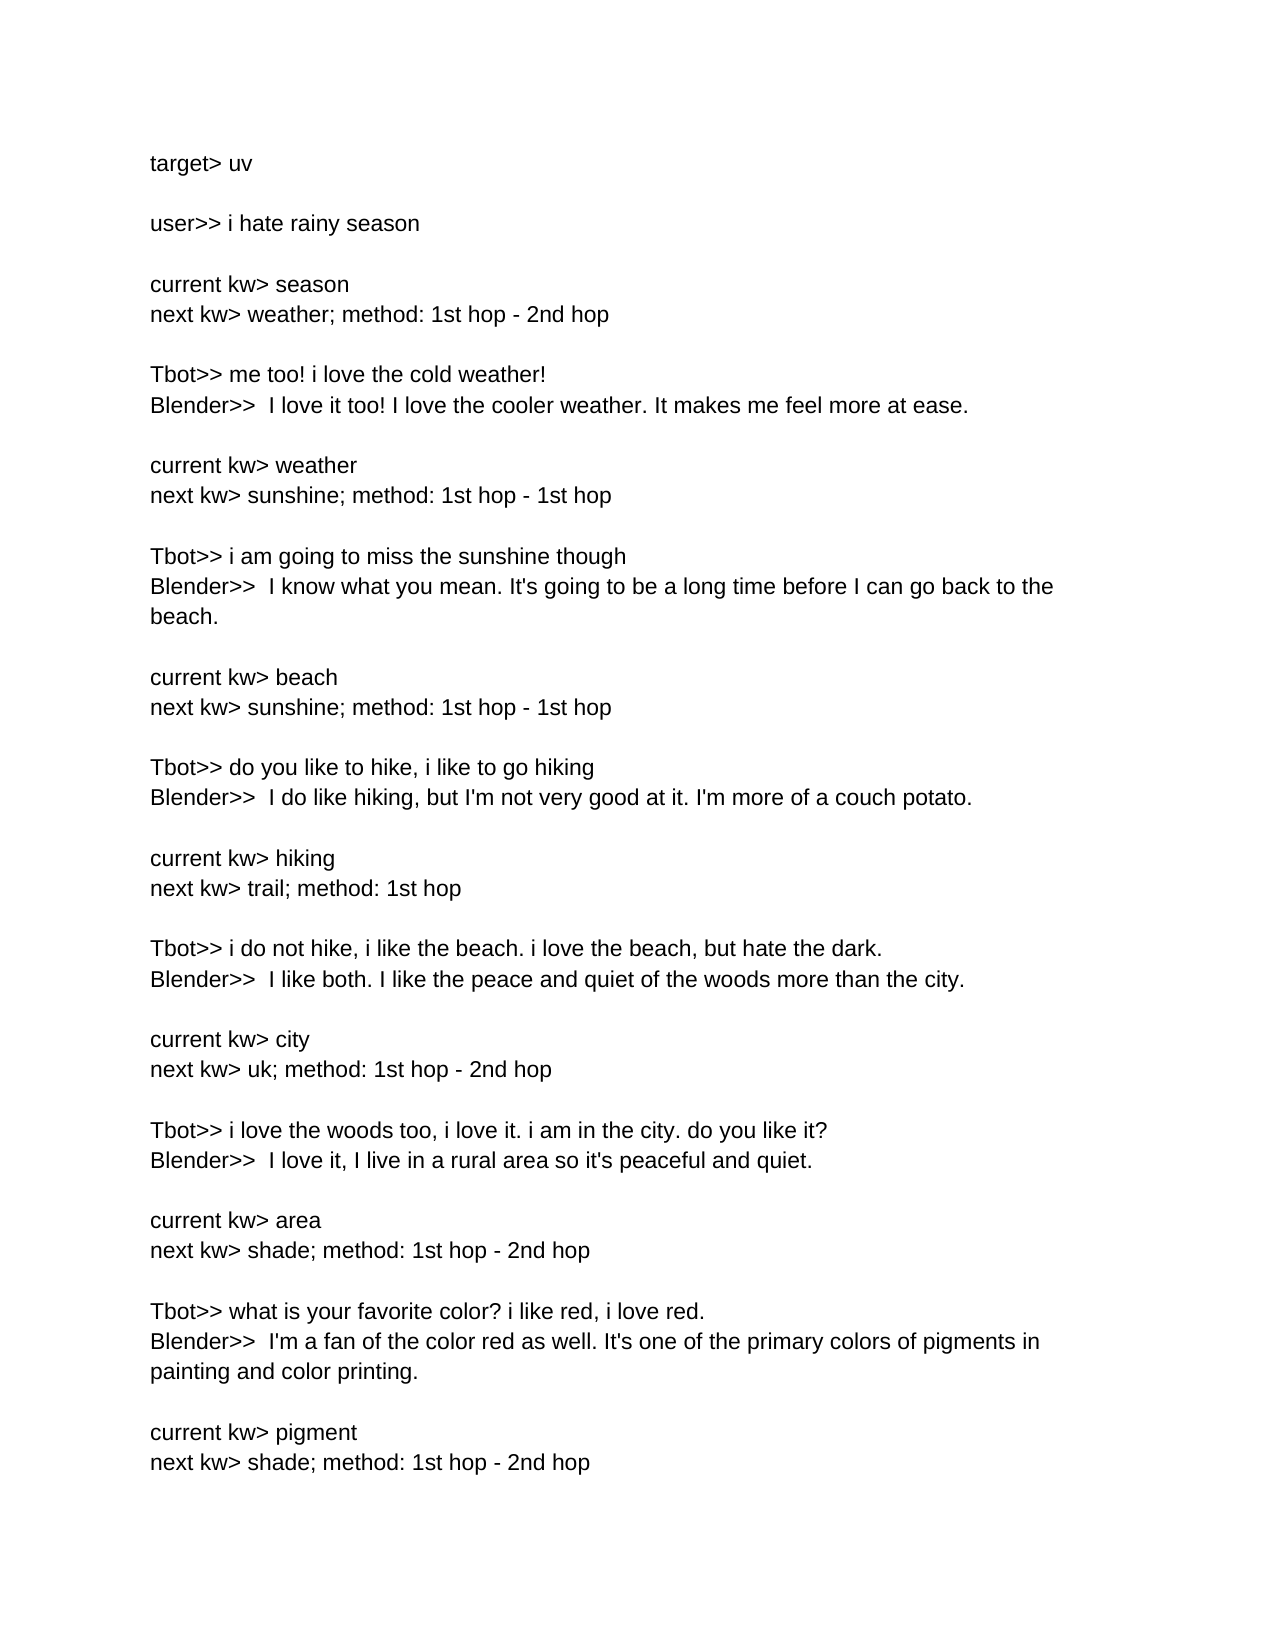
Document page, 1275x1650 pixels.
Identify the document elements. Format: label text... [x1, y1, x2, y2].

text current kw> city [150, 1026, 1125, 1052]
text target> uv [150, 150, 1125, 176]
text Blender>> I like both. I like the peace and quiet of the woods more than the city. [150, 966, 1125, 992]
text next kw> uk; method: 1st hop - 2nd hop [150, 1056, 1125, 1083]
text Tbot>> me too! i love the cold weather! [150, 361, 1125, 388]
text Blender>> I do like hiking, but I'm not very good at it. I'm more of a couch potato. [150, 784, 1125, 811]
text user>> i hate rainy season [150, 210, 1125, 237]
text next kw> shade; method: 1st hop - 2nd hop [150, 1237, 1125, 1264]
text Blender>> I love it too! I love the cooler weather. It makes me feel more at ease. [150, 392, 1125, 418]
text Tbot>> what is your favorite color? i like red, i love red. [150, 1298, 1125, 1324]
text next kw> shade; method: 1st hop - 2nd hop [150, 1449, 1125, 1475]
text current kw> hiking [150, 845, 1125, 871]
text current kw> beach [150, 663, 1125, 690]
text Blender>> I know what you mean. It's going to be a long time before I can go back to the beach. [150, 573, 1125, 629]
text Tbot>> i am going to miss the sunshine though [150, 543, 1125, 569]
text current kw> area [150, 1207, 1125, 1234]
text next kw> sunshine; method: 1st hop - 1st hop [150, 482, 1125, 509]
text Blender>> I love it, I live in a rural area so it's peaceful and quiet. [150, 1147, 1125, 1173]
text next kw> weather; method: 1st hop - 2nd hop [150, 301, 1125, 327]
text current kw> weather [150, 452, 1125, 478]
text Tbot>> i love the woods too, i love it. i am in the city. do you like it? [150, 1117, 1125, 1143]
text Tbot>> i do not hike, i like the beach. i love the beach, but hate the dark. [150, 935, 1125, 962]
text Blender>> I'm a fan of the color red as well. It's one of the primary colors of pigments in painting and color printing. [150, 1328, 1125, 1385]
text next kw> sunshine; method: 1st hop - 1st hop [150, 694, 1125, 720]
text current kw> season [150, 271, 1125, 297]
text next kw> trail; method: 1st hop [150, 875, 1125, 901]
text Tbot>> do you like to hike, i like to go hiking [150, 754, 1125, 781]
text current kw> pigment [150, 1419, 1125, 1445]
